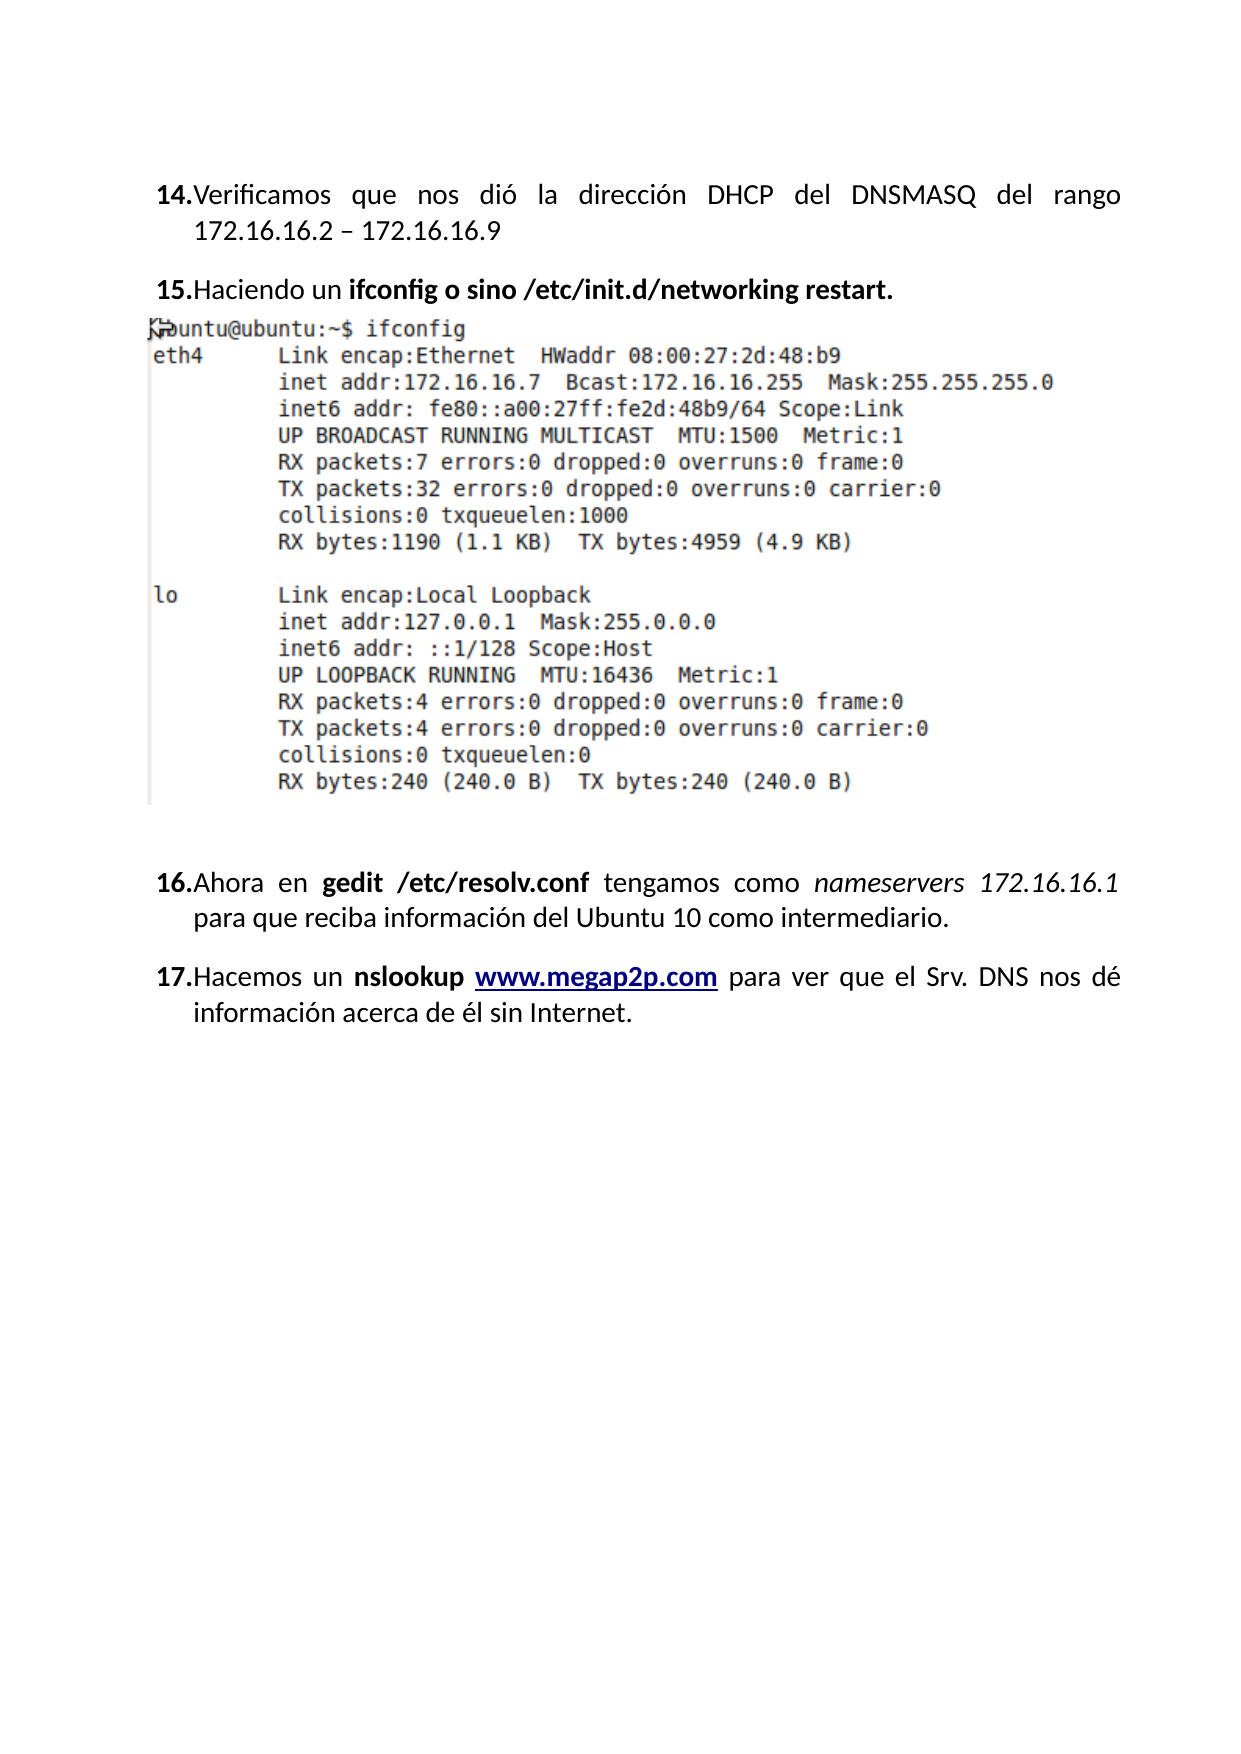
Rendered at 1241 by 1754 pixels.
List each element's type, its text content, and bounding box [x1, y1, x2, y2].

list Ahora en gedit /etc/resolv.conf tengamos como nameservers 172.16.16.1 para que reciba información del Ubuntu 10 como intermediario. [156, 864, 1122, 935]
list Hacemos un nslookup www.megap2p.com para ver que el Srv. DNS nos dé información acerca de él sin Internet. [156, 958, 1122, 1030]
list Verificamos que nos dió la dirección DHCP del DNSMASQ del rango 172.16.16.2 – 172.16.16.9 [156, 176, 1122, 248]
picture [147, 318, 1093, 805]
list Haciendo un ifconfig o sino /etc/init.d/networking restart. [156, 271, 1122, 307]
